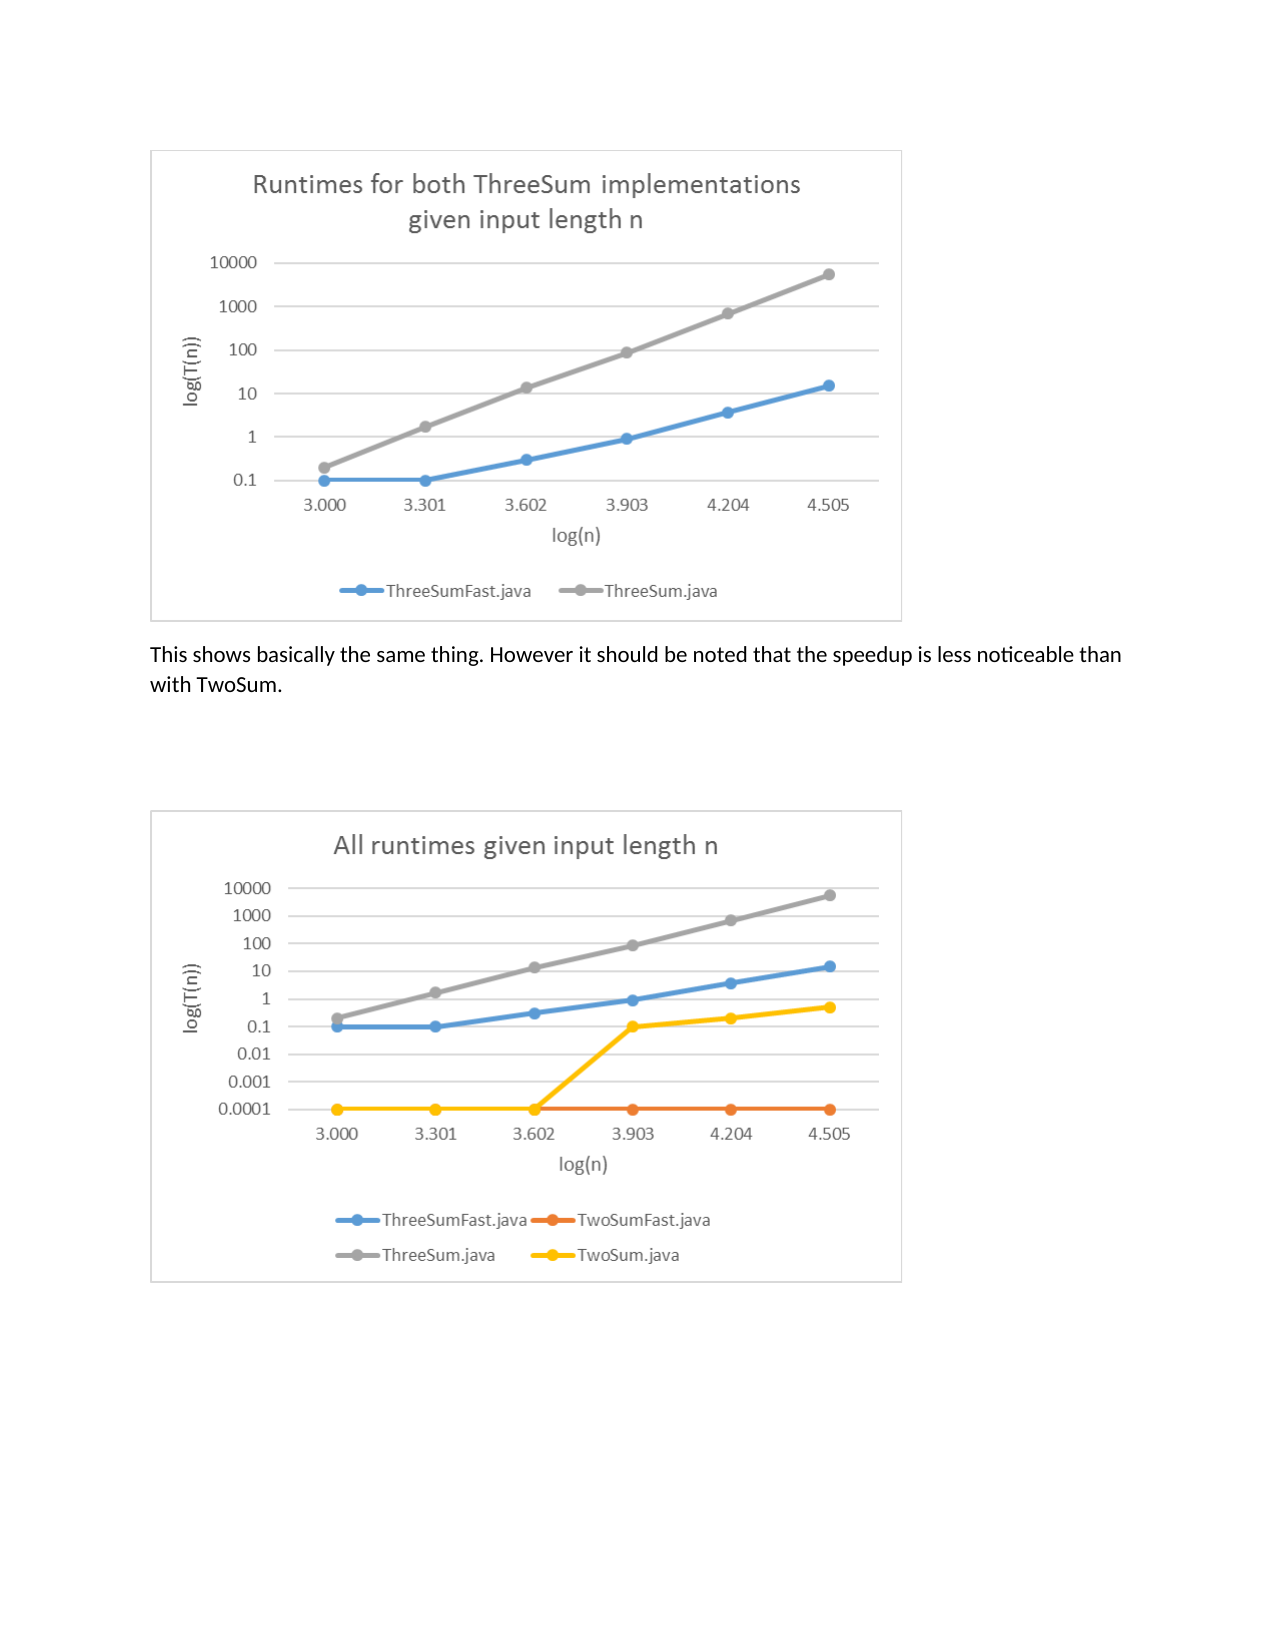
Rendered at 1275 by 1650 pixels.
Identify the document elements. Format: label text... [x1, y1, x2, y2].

text This shows basically the same thing. However it should be noted that the speedup is less noticeable than with TwoSum. [150, 641, 1125, 698]
